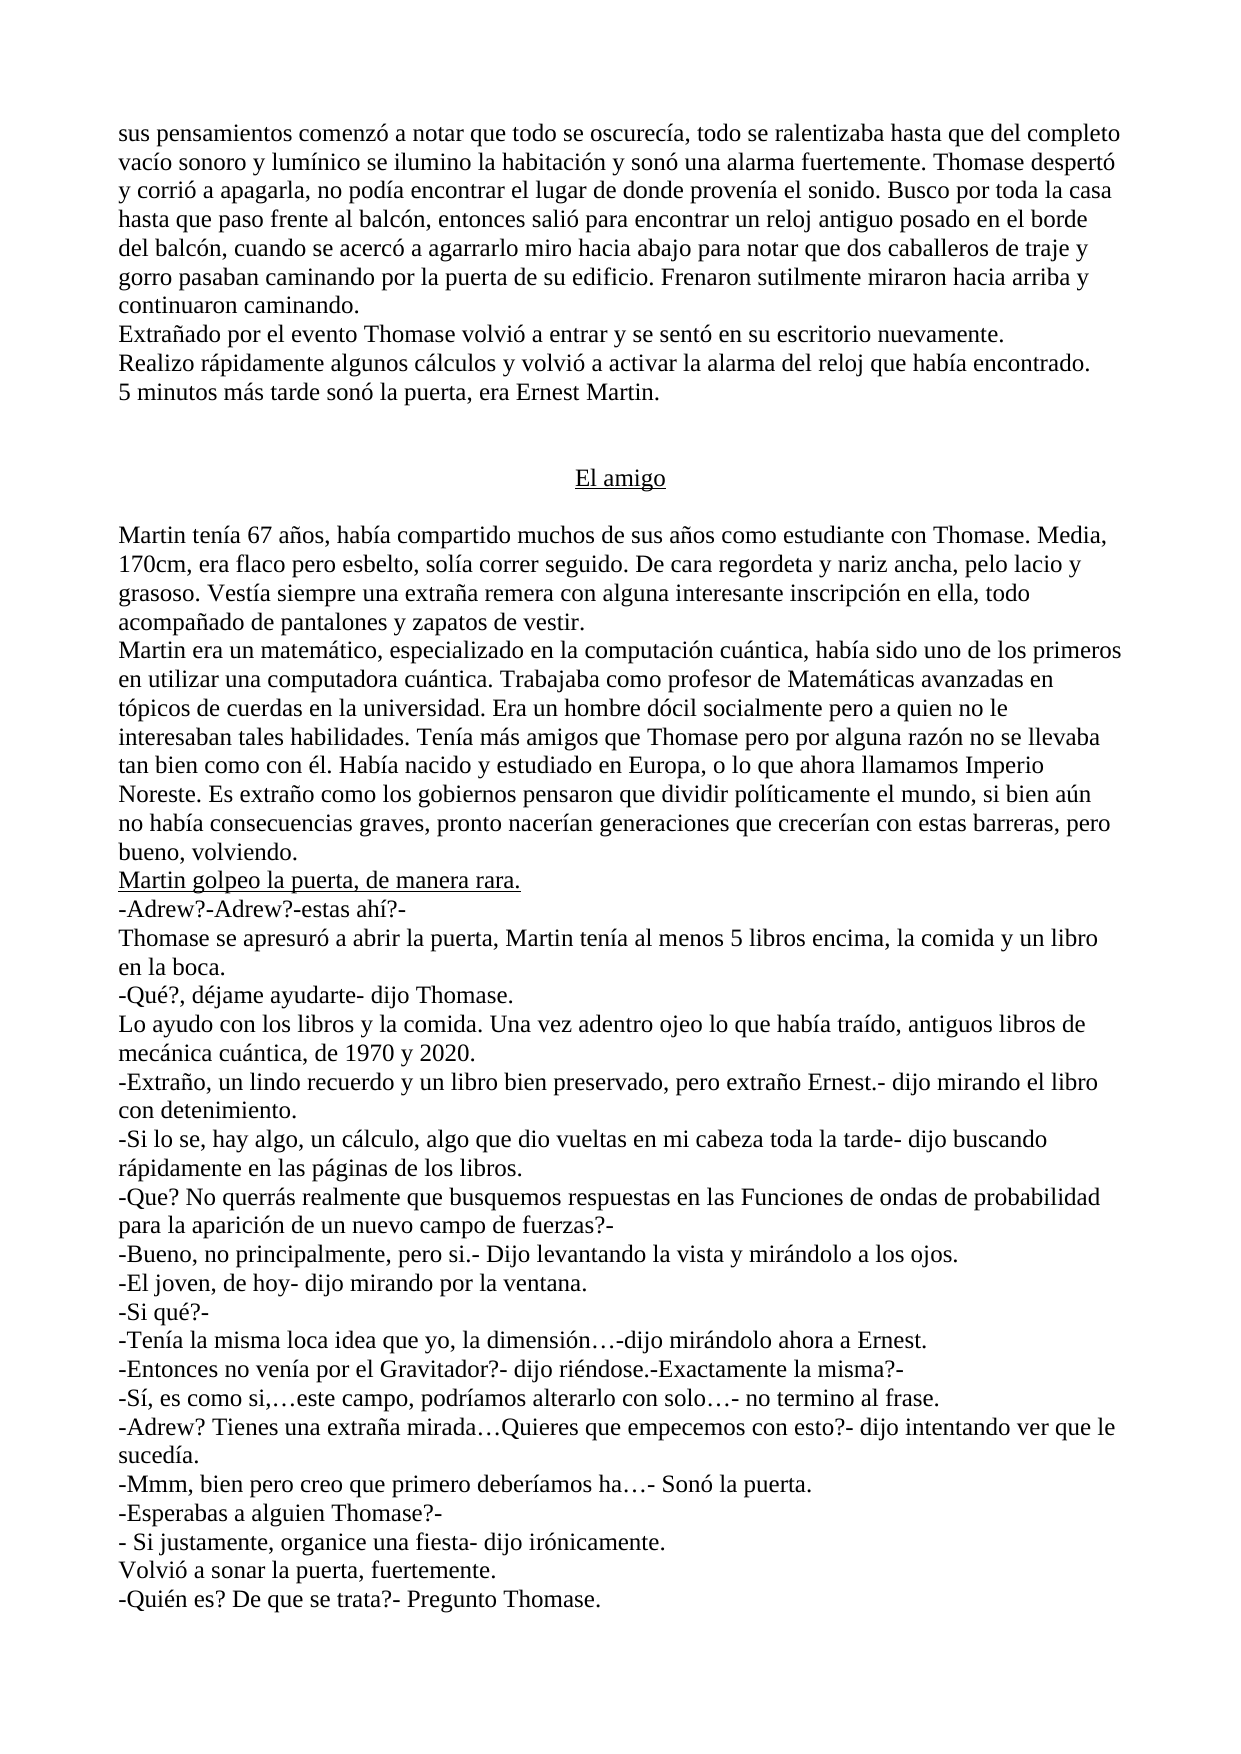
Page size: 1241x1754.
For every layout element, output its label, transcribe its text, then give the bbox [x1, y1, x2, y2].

text -Adrew?-Adrew?-estas ahí?- [118, 894, 1122, 923]
text -Entonces no venía por el Gravitador?- dijo riéndose.-Exactamente la misma?- [118, 1354, 1122, 1383]
text -Sí, es como si,…este campo, podríamos alterarlo con solo…- no termino al frase. [118, 1383, 1122, 1412]
text -Extraño, un lindo recuerdo y un libro bien preservado, pero extraño Ernest.- dijo mirando el libro con detenimiento. [118, 1067, 1122, 1124]
text -Esperabas a alguien Thomase?- [118, 1498, 1122, 1527]
text sus pensamientos comenzó a notar que todo se oscurecía, todo se ralentizaba hasta que del completo vacío sonoro y lumínico se ilumino la habitación y sonó una alarma fuertemente. Thomase despertó y corrió a apagarla, no podía encontrar el lugar de donde provenía el sonido. Busco por toda la casa hasta que paso frente al balcón, entonces salió para encontrar un reloj antiguo posado en el borde del balcón, cuando se acercó a agarrarlo miro hacia abajo para notar que dos caballeros de traje y gorro pasaban caminando por la puerta de su edificio. Frenaron sutilmente miraron hacia arriba y continuaron caminando. [118, 118, 1122, 319]
text Realizo rápidamente algunos cálculos y volvió a activar la alarma del reloj que había encontrado. [118, 348, 1122, 377]
text -Si lo se, hay algo, un cálculo, algo que dio vueltas en mi cabeza toda la tarde- dijo buscando rápidamente en las páginas de los libros. [118, 1124, 1122, 1182]
text -Mmm, bien pero creo que primero deberíamos ha…- Sonó la puerta. [118, 1469, 1122, 1498]
text Martin golpeo la puerta, de manera rara. [118, 866, 1122, 894]
text 5 minutos más tarde sonó la puerta, era Ernest Martin. [118, 377, 1122, 406]
text Martin tenía 67 años, había compartido muchos de sus años como estudiante con Thomase. Media, 170cm, era flaco pero esbelto, solía correr seguido. De cara regordeta y nariz ancha, pelo lacio y grasoso. Vestía siempre una extraña remera con alguna interesante inscripción en ella, todo acompañado de pantalones y zapatos de vestir. [118, 521, 1122, 636]
text Martin era un matemático, especializado en la computación cuántica, había sido uno de los primeros en utilizar una computadora cuántica. Trabajaba como profesor de Matemáticas avanzadas en tópicos de cuerdas en la universidad. Era un hombre dócil socialmente pero a quien no le interesaban tales habilidades. Tenía más amigos que Thomase pero por alguna razón no se llevaba tan bien como con él. Había nacido y estudiado en Europa, o lo que ahora llamamos Imperio Noreste. Es extraño como los gobiernos pensaron que dividir políticamente el mundo, si bien aún no había consecuencias graves, pronto nacerían generaciones que crecerían con estas barreras, pero bueno, volviendo. [118, 636, 1122, 866]
text -Tenía la misma loca idea que yo, la dimensión…-dijo mirándolo ahora a Ernest. [118, 1326, 1122, 1354]
text - Si justamente, organice una fiesta- dijo irónicamente. [118, 1527, 1122, 1556]
text Volvió a sonar la puerta, fuertemente. [118, 1556, 1122, 1584]
text -Adrew? Tienes una extraña mirada…Quieres que empecemos con esto?- dijo intentando ver que le sucedía. [118, 1412, 1122, 1469]
text -El joven, de hoy- dijo mirando por la ventana. [118, 1268, 1122, 1297]
text Extrañado por el evento Thomase volvió a entrar y se sentó en su escritorio nuevamente. [118, 319, 1122, 348]
text Thomase se apresuró a abrir la puerta, Martin tenía al menos 5 libros encima, la comida y un libro en la boca. [118, 923, 1122, 981]
text -Que? No querrás realmente que busquemos respuestas en las Funciones de ondas de probabilidad para la aparición de un nuevo campo de fuerzas?- [118, 1182, 1122, 1239]
text -Bueno, no principalmente, pero si.- Dijo levantando la vista y mirándolo a los ojos. [118, 1239, 1122, 1268]
text -Qué?, déjame ayudarte- dijo Thomase. [118, 981, 1122, 1009]
text -Quién es? De que se trata?- Pregunto Thomase. [118, 1584, 1122, 1613]
text -Si qué?- [118, 1297, 1122, 1326]
text Lo ayudo con los libros y la comida. Una vez adentro ojeo lo que había traído, antiguos libros de mecánica cuántica, de 1970 y 2020. [118, 1009, 1122, 1067]
text El amigo [118, 463, 1122, 492]
